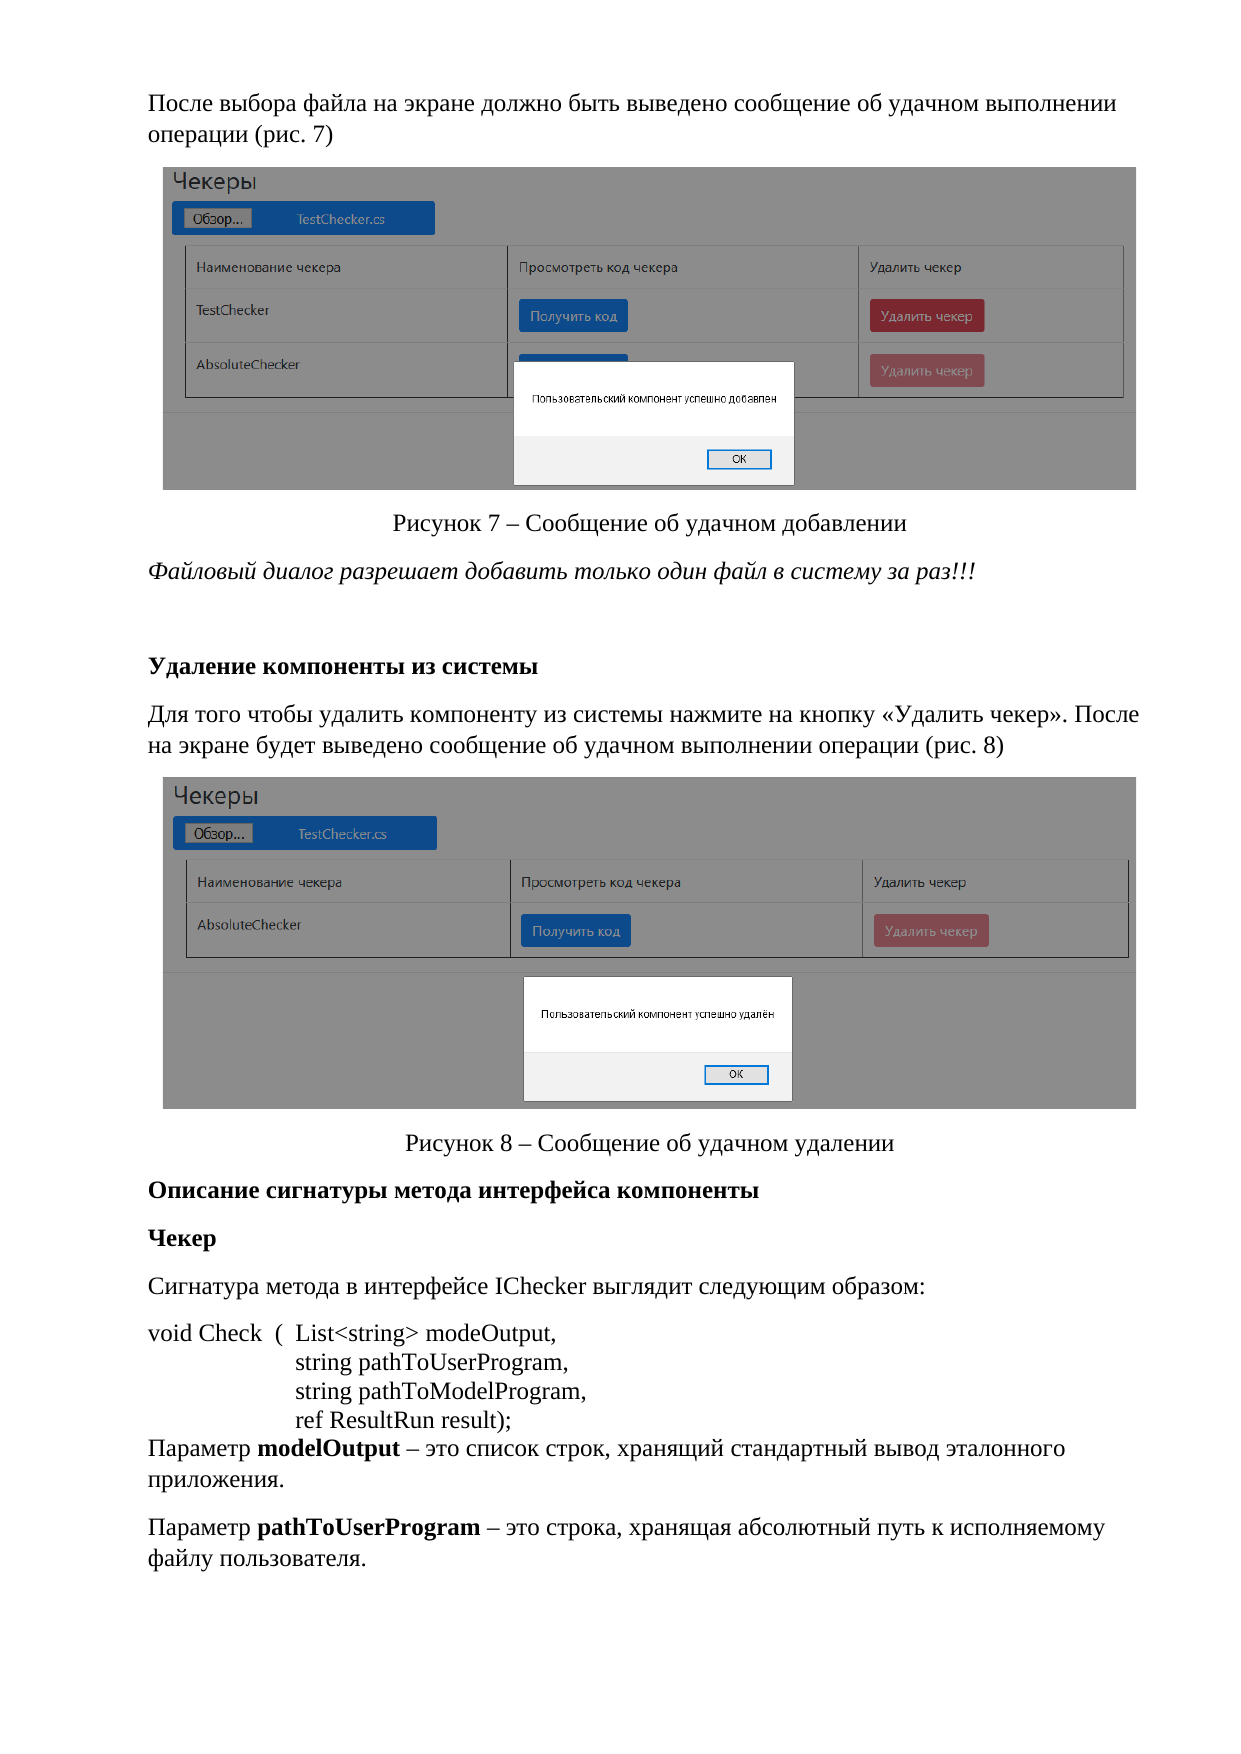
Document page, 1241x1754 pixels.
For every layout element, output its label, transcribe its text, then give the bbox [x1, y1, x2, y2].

text string pathToUserProgram, [221, 1347, 1152, 1376]
picture [162, 167, 1137, 490]
text ref ResultRun result); [221, 1405, 1152, 1433]
text void Check ( List<string> modeOutput, [148, 1318, 1152, 1347]
text Для того чтобы удалить компоненту из системы нажмите на кнопку «Удалить чекер». После на экране будет выведено сообщение об удачном выполнении операции (рис. 8) [148, 699, 1152, 759]
text Удаление компоненты из системы [148, 651, 1152, 680]
text string pathToModelProgram, [221, 1376, 1152, 1405]
text Параметр pathToUserProgram – это строка, хранящая абсолютный путь к исполняемому файлу пользователя. [148, 1512, 1152, 1572]
text Рисунок 7 – Сообщение об удачном добавлении [148, 508, 1152, 537]
text Сигнатура метода в интерфейсе IChecker выглядит следующим образом: [148, 1271, 1152, 1299]
text Описание сигнатуры метода интерфейса компоненты [148, 1175, 1152, 1204]
text Рисунок 8 – Сообщение об удачном удалении [148, 1128, 1152, 1156]
text После выбора файла на экране должно быть выведено сообщение об удачном выполнении операции (рис. 7) [148, 88, 1152, 148]
picture [162, 777, 1137, 1109]
text Файловый диалог разрешает добавить только один файл в систему за раз!!! [148, 556, 1152, 584]
text Параметр modelOutput – это список строк, хранящий стандартный вывод эталонного приложения. [148, 1433, 1152, 1493]
text Чекер [148, 1223, 1152, 1252]
